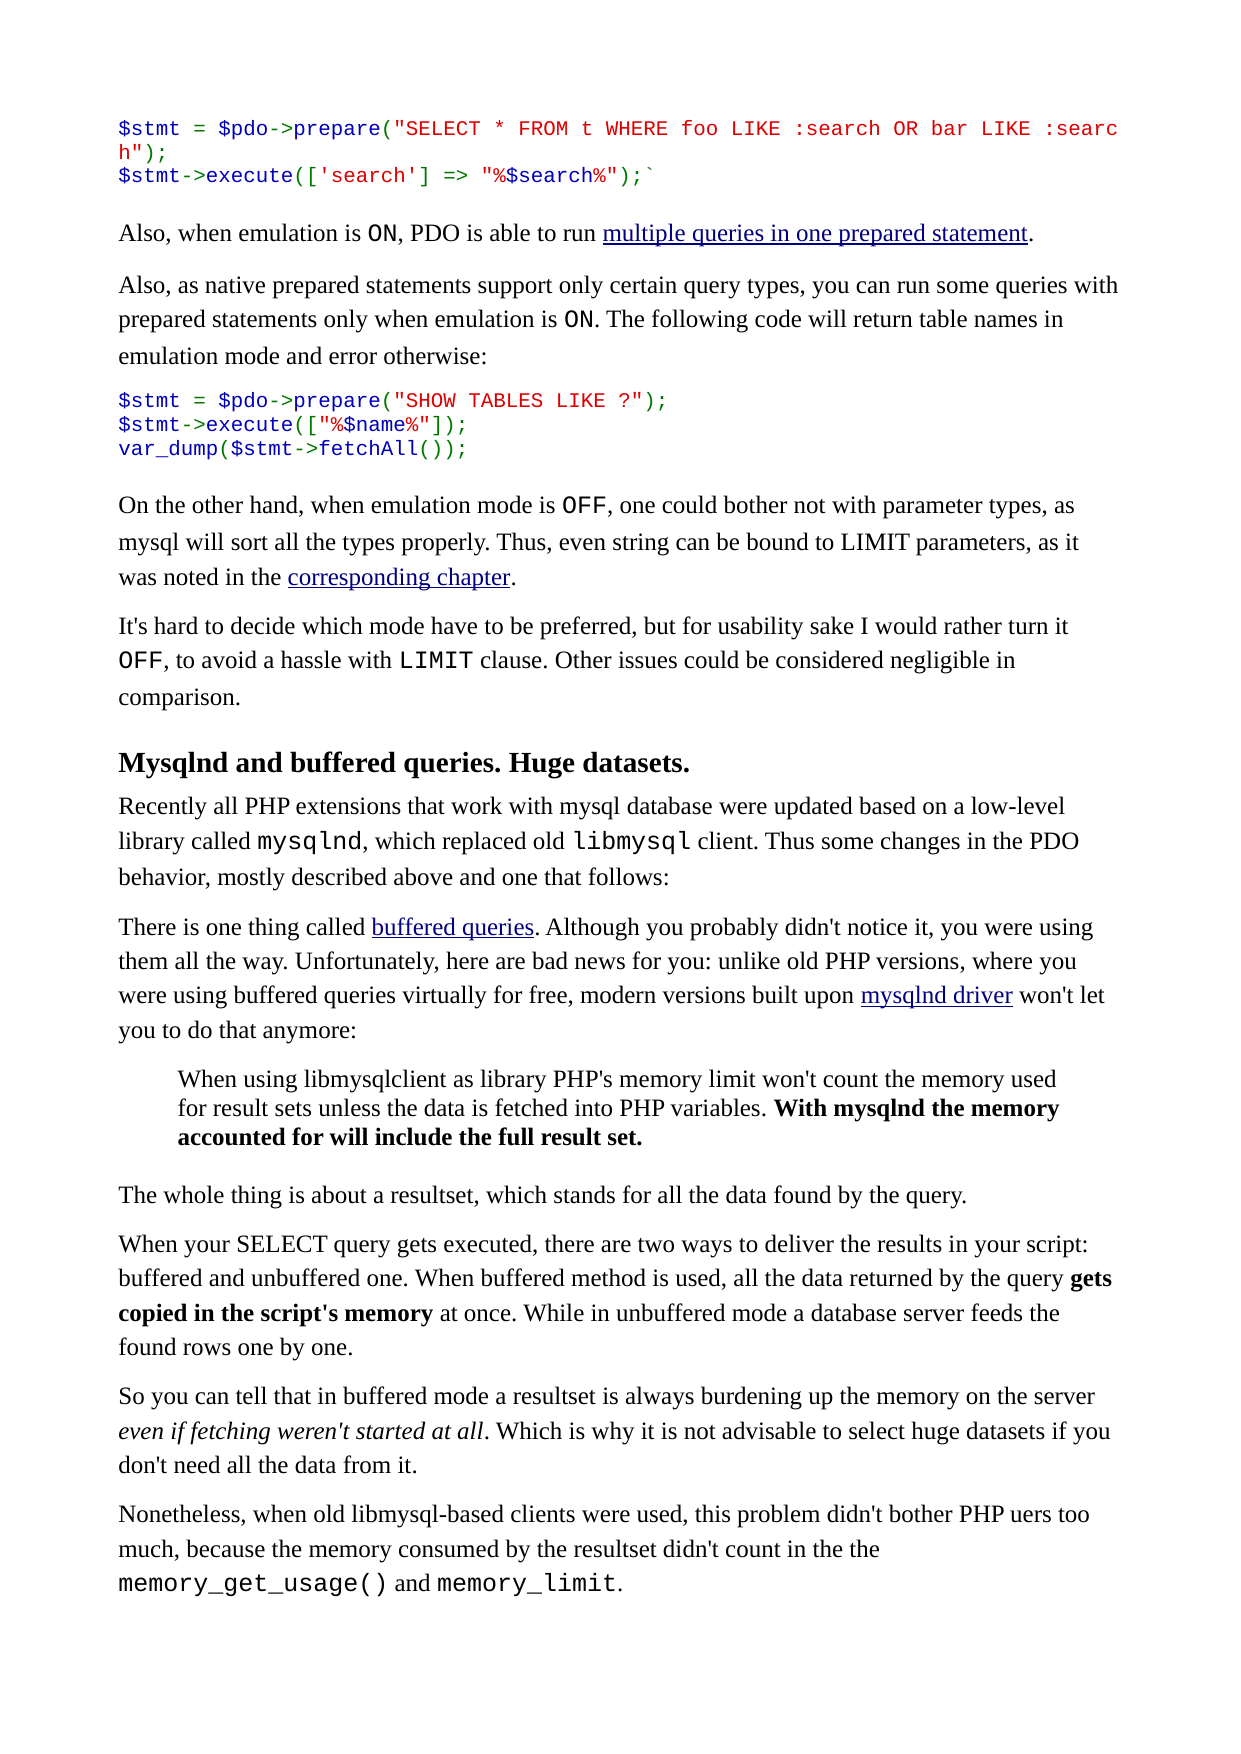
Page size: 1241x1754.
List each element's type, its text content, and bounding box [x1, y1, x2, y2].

text $stmt->execute(["%$name%"]); [118, 414, 1122, 437]
text Also, as native prepared statements support only certain query types, you can run some queries with prepared statements only when emulation is ON. The following code will return table names in emulation mode and error otherwise: [118, 270, 1122, 370]
text $stmt = $pdo->prepare("SHOW TABLES LIKE ?"); [118, 390, 1122, 414]
text Nonetheless, when old libmysql-based clients were used, this problem didn't bother PHP uers too much, because the memory consumed by the resultset didn't count in the the memory_get_usage() and memory_limit. [118, 1499, 1122, 1599]
text Recently all PHP extensions that work with mysql database were updated based on a low-level library called mysqlnd, which replaced old libmysql client. Thus some changes in the PDO behavior, mostly described above and one that follows: [118, 791, 1122, 891]
text It's hard to decide which mode have to be preferred, but for usability sake I would rather turn it OFF, to avoid a hassle with LIMIT clause. Other issues could be considered negligible in comparison. [118, 611, 1122, 711]
text When using libmysqlclient as library PHP's memory limit won't count the memory used for result sets unless the data is fetched into PHP variables. With mysqlnd the memory accounted for will include the full result set. [177, 1064, 1063, 1150]
text var_dump($stmt->fetchAll()); [118, 437, 1122, 461]
text $stmt = $pdo->prepare("SELECT * FROM t WHERE foo LIKE :search OR bar LIKE :search"); [118, 118, 1122, 165]
text When your SELECT query gets executed, there are two ways to deliver the results in your script: buffered and unbuffered one. When buffered method is used, all the data returned by the query gets copied in the script's memory at once. While in unbuffered mode a database server feeds the found rows one by one. [118, 1229, 1122, 1361]
text On the other hand, when emulation mode is OFF, one could bother not with parameter types, as mysql will sort all the types properly. Thus, even string can be bound to LIMIT parameters, as it was noted in the corresponding chapter. [118, 491, 1122, 590]
text So you can tell that in buffered mode a resultset is always burdening up the memory on the server even if fetching weren't started at all. Which is why it is not advisable to select huge datasets if you don't need all the data from it. [118, 1381, 1122, 1479]
subtitle Mysqlnd and buffered queries. Huge datasets. [118, 745, 1122, 779]
text $stmt->execute(['search'] => "%$search%");` [118, 165, 1122, 189]
text There is one thing called buffered queries. Although you probably didn't notice it, you were using them all the way. Unfortunately, here are bad news for you: unlike old PHP versions, where you were using buffered queries virtually for free, modern versions built upon mysqlnd driver won't let you to do that anymore: [118, 912, 1122, 1044]
text Also, when emulation is ON, PDO is able to run multiple queries in one prepared statement. [118, 218, 1122, 249]
text The whole thing is about a resultset, which stands for all the data found by the query. [118, 1180, 1122, 1208]
